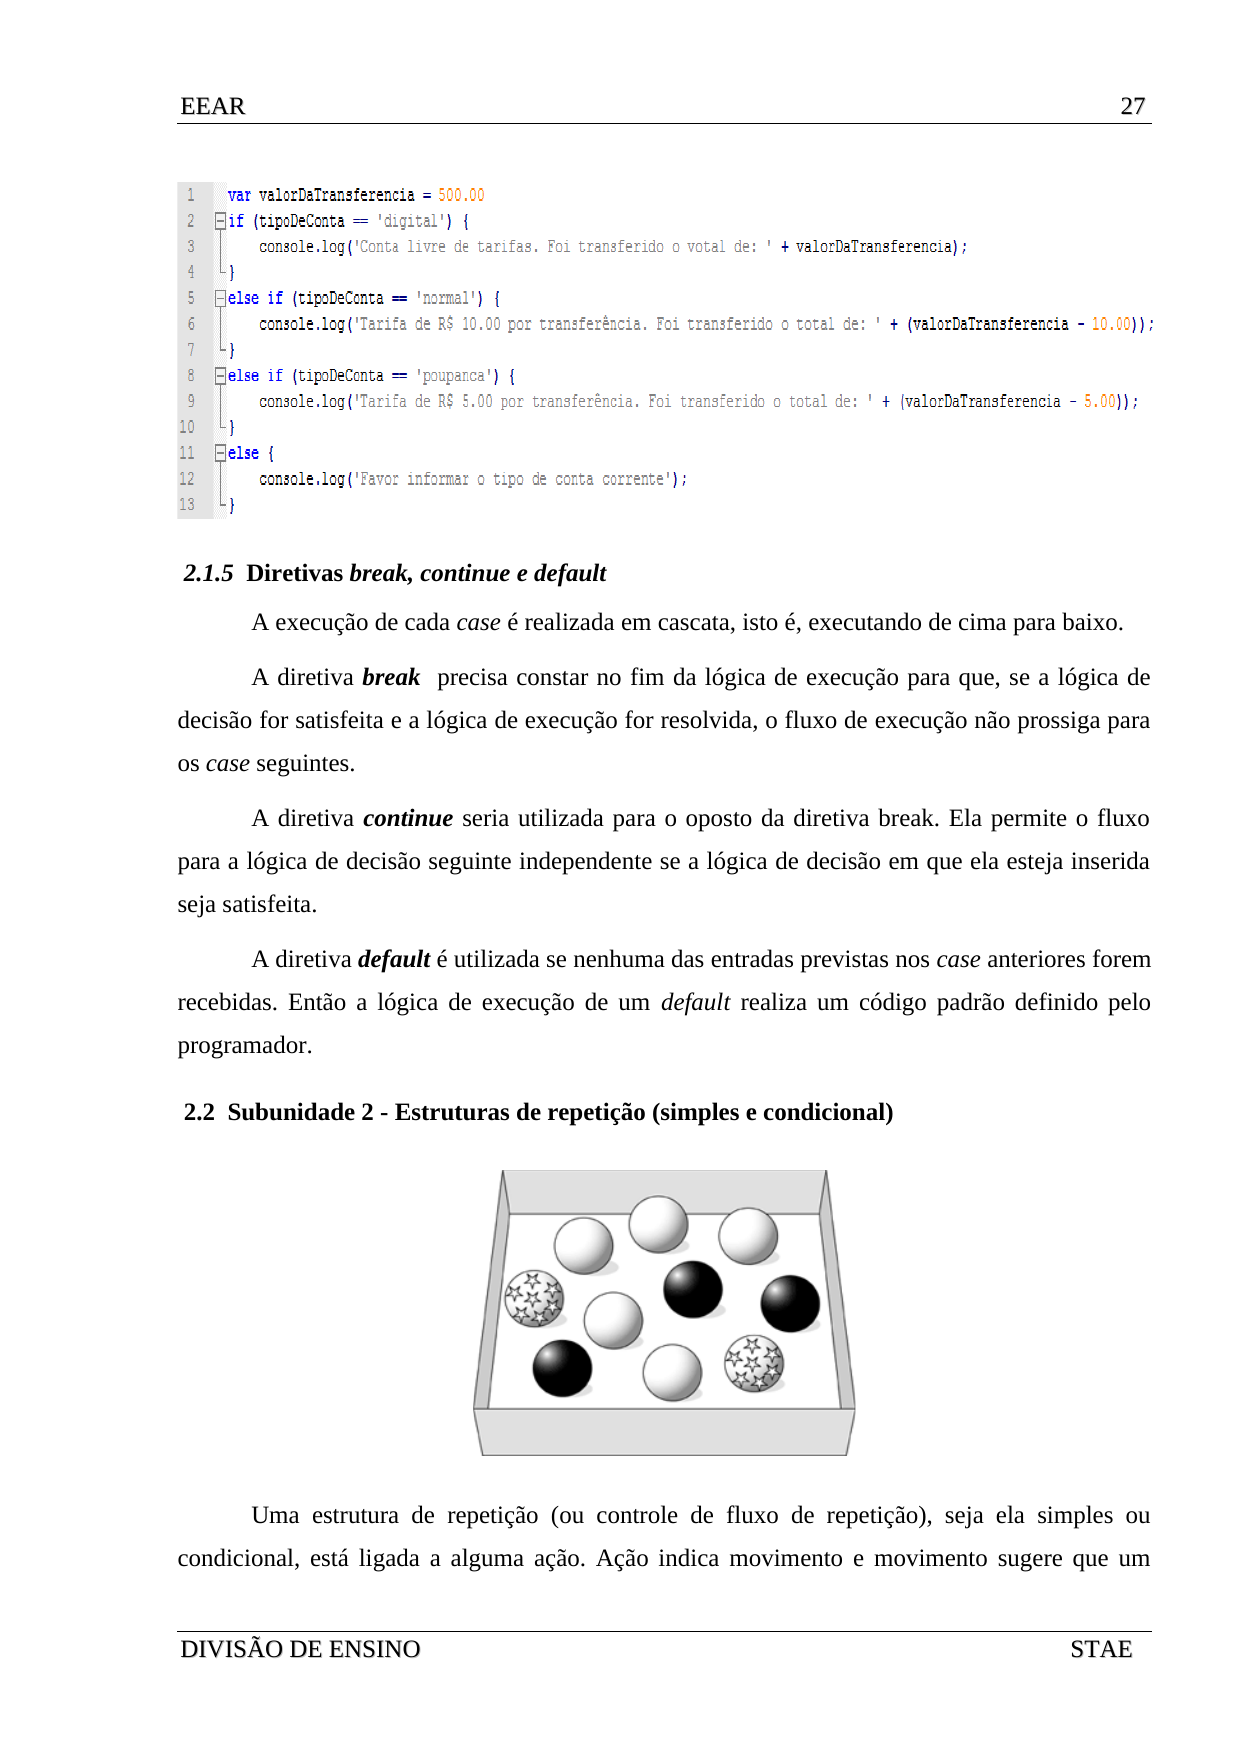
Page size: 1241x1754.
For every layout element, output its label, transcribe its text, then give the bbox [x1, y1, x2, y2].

subtitle Diretivas break, continue e default [177, 558, 1152, 587]
text Uma estrutura de repetição (ou controle de fluxo de repetição), seja ela simples ou condicional, está ligada a alguma ação. Ação indica movimento e movimento sugere que um [177, 1500, 1152, 1572]
picture [473, 1170, 856, 1456]
text A diretiva break precisa constar no fim da lógica de execução para que, se a lógica de decisão for satisfeita e a lógica de execução for resolvida, o fluxo de execução não prossiga para os case seguintes. [177, 662, 1152, 777]
text A execução de cada case é realizada em cascata, isto é, executando de cima para baixo. [177, 607, 1152, 636]
subtitle Subunidade 2 - Estruturas de repetição (simples e condicional) [177, 1097, 1152, 1126]
text A diretiva continue seria utilizada para o oposto da diretiva break. Ela permite o fluxo para a lógica de decisão seguinte independente se a lógica de decisão em que ela esteja inserida seja satisfeita. [177, 803, 1152, 918]
picture [177, 182, 1157, 519]
text A diretiva default é utilizada se nenhuma das entradas previstas nos case anteriores forem recebidas. Então a lógica de execução de um default realiza um código padrão definido pelo programador. [177, 944, 1152, 1059]
